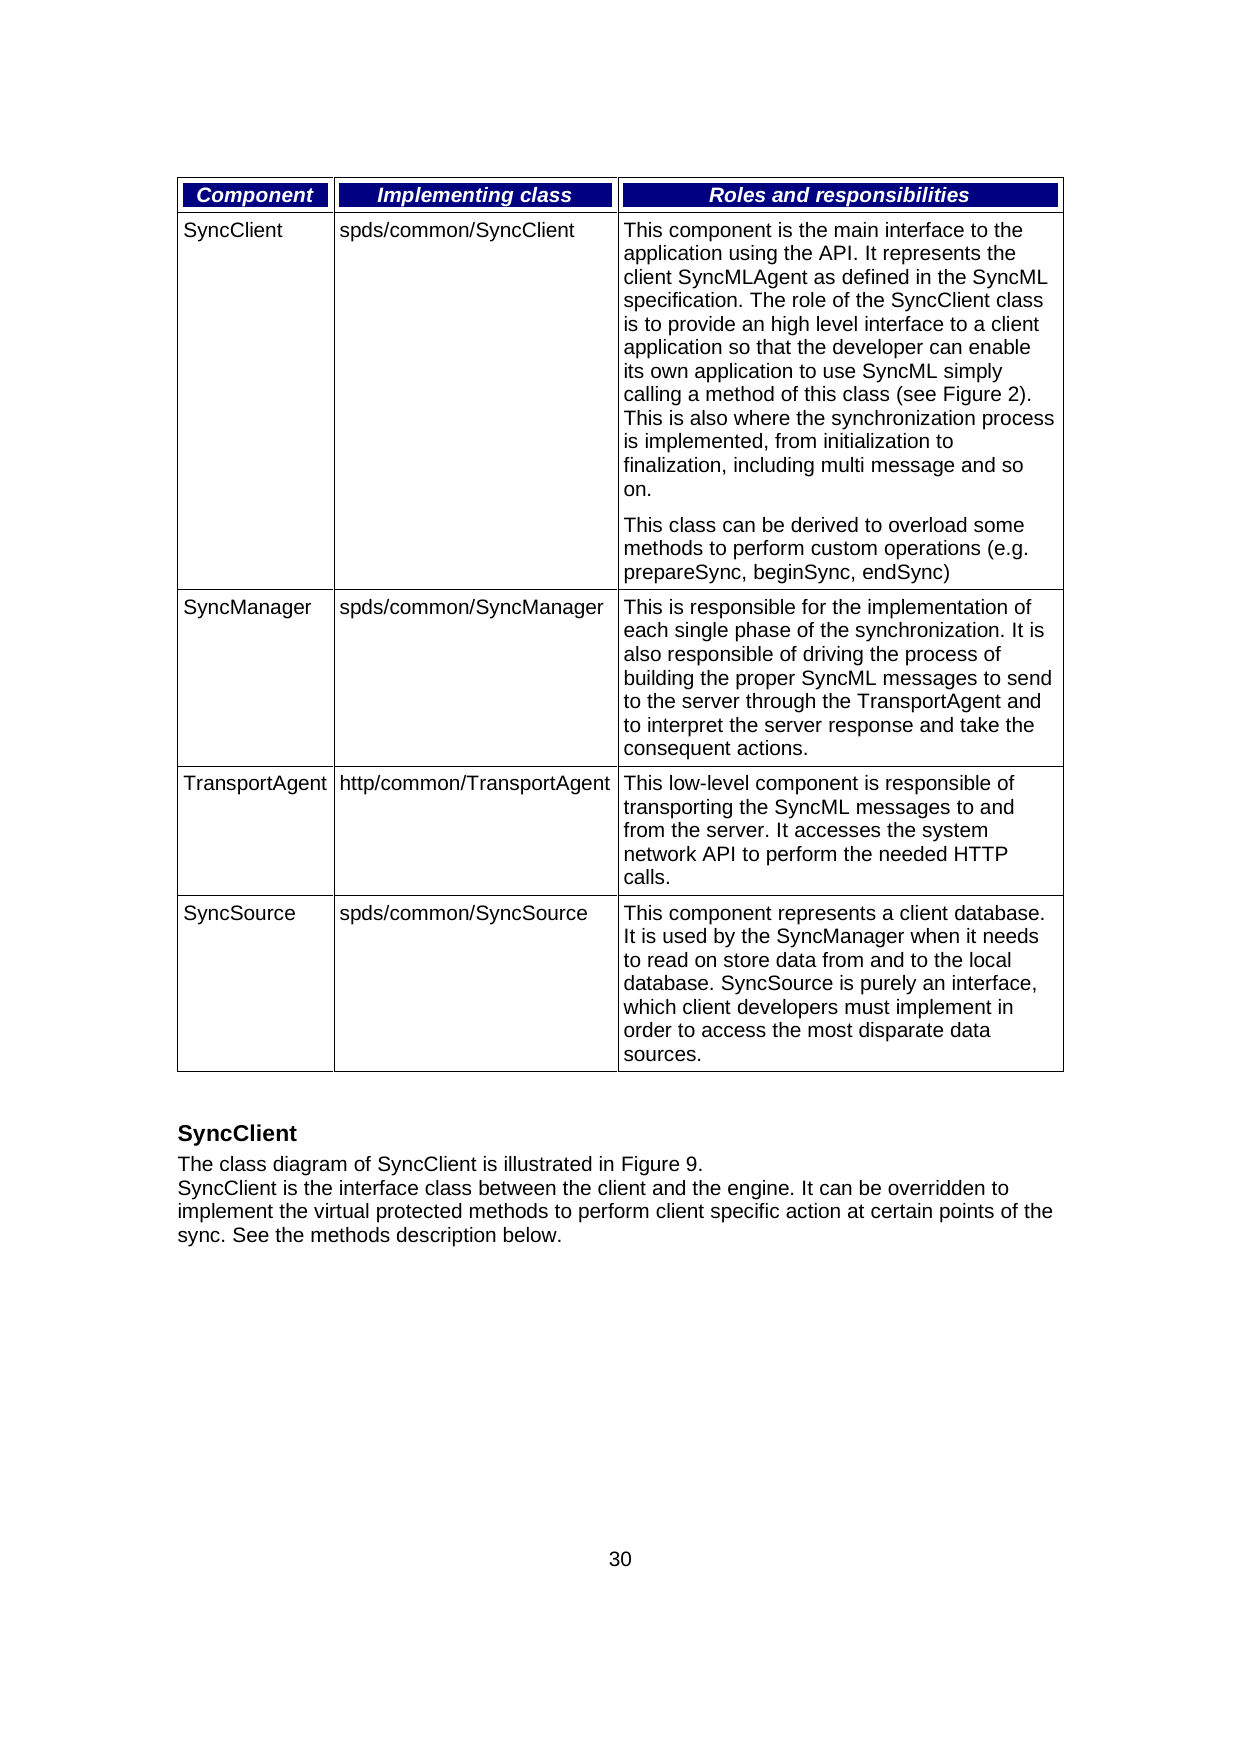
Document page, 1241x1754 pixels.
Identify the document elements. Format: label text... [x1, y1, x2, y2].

table_cell SyncManager [178, 590, 333, 766]
table_cell http/common/TransportAgent [335, 767, 617, 895]
text The class diagram of SyncClient is illustrated in Figure 9. [177, 1152, 1063, 1176]
table_header Roles and responsibilities [619, 178, 1063, 212]
table_cell spds/common/SyncManager [335, 590, 617, 766]
table_cell This component is the main interface to the application using the API. It represents the client SyncMLAgent as defined in the SyncML specification. The role of the SyncClient class is to provide an high level interface to a client application so that the developer can enable its own application to use SyncML simply calling a method of this class (see Figure 2). This is also where the synchronization process is implemented, from initialization to finalization, including multi message and so on. This class can be derived to overload some methods to perform custom operations (e.g. prepareSync, beginSync, endSync) [619, 213, 1063, 589]
table_cell This component represents a client database. It is used by the SyncManager when it needs to read on store data from and to the local database. SyncSource is purely an interface, which client developers must implement in order to access the most disparate data sources. [619, 896, 1063, 1071]
subtitle SyncClient [177, 1120, 1063, 1146]
table_header Implementing class [335, 178, 617, 212]
table_cell spds/common/SyncClient [335, 213, 617, 589]
table_cell This low-level component is responsible of transporting the SyncML messages to and from the server. It accesses the system network API to perform the needed HTTP calls. [619, 767, 1063, 895]
table_cell TransportAgent [178, 767, 333, 895]
text SyncClient is the interface class between the client and the engine. It can be overridden to implement the virtual protected methods to perform client specific action at certain points of the sync. See the methods description below. [177, 1176, 1063, 1247]
table_cell This is responsible for the implementation of each single phase of the synchronization. It is also responsible of driving the process of building the proper SyncML messages to send to the server through the TransportAgent and to interpret the server response and take the consequent actions. [619, 590, 1063, 766]
table_cell SyncSource [178, 896, 333, 1071]
table_header Component [178, 178, 333, 212]
table_cell SyncClient [178, 213, 333, 589]
table_cell spds/common/SyncSource [335, 896, 617, 1071]
